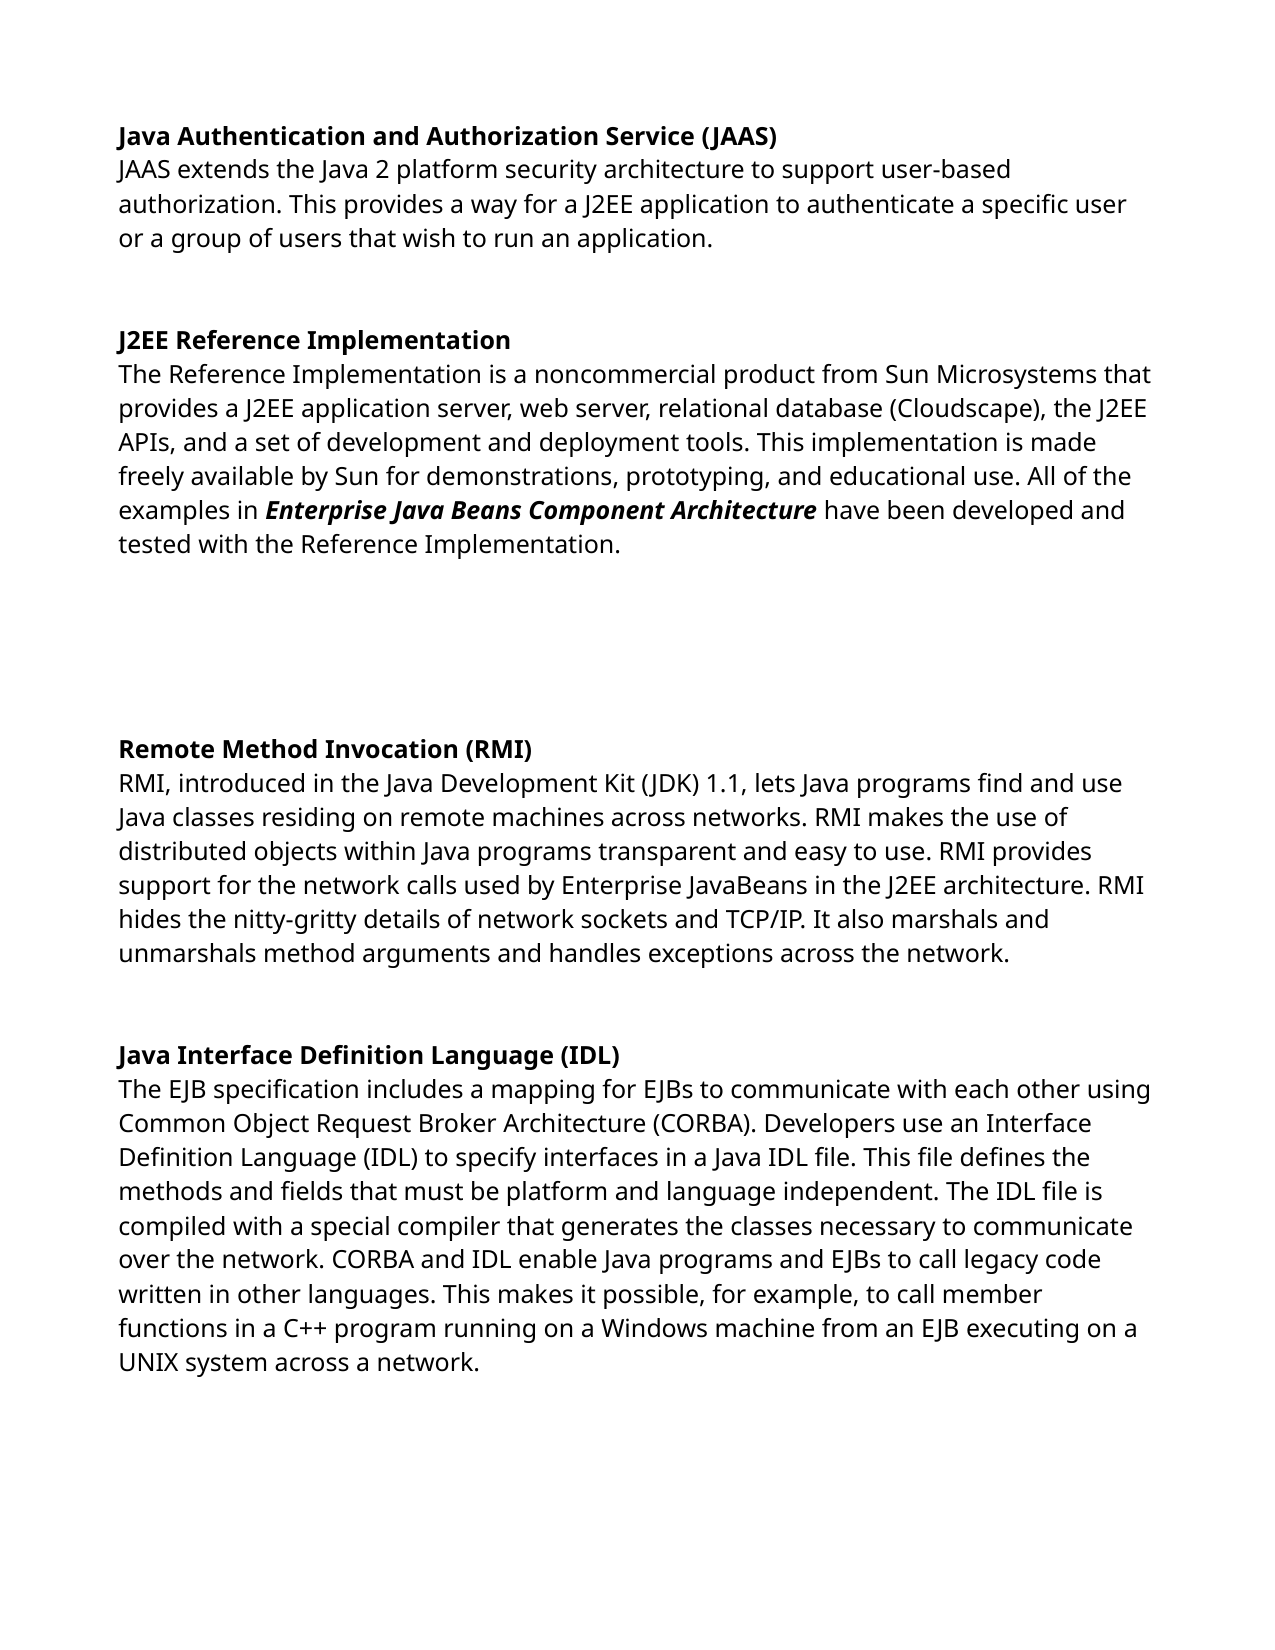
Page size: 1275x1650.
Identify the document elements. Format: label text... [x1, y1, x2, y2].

subtitle Remote Method Invocation (RMI) [118, 731, 1157, 765]
subtitle Java Interface Definition Language (IDL) [118, 1038, 1157, 1072]
subtitle J2EE Reference Implementation [118, 322, 1157, 357]
subtitle Java Authentication and Authorization Service (JAAS) [118, 118, 1157, 152]
text The Reference Implementation is a noncommercial product from Sun Microsystems that provides a J2EE application server, web server, relational database (Cloudscape), the J2EE APIs, and a set of development and deployment tools. This implementation is made freely available by Sun for demonstrations, prototyping, and educational use. All of the examples in Enterprise Java Beans Component Architecture have been developed and tested with the Reference Implementation. [118, 357, 1157, 561]
text The EJB specification includes a mapping for EJBs to communicate with each other using Common Object Request Broker Architecture (CORBA). Developers use an Interface Definition Language (IDL) to specify interfaces in a Java IDL file. This file defines the methods and fields that must be platform and language independent. The IDL file is compiled with a special compiler that generates the classes necessary to communicate over the network. CORBA and IDL enable Java programs and EJBs to call legacy code written in other languages. This makes it possible, for example, to call member functions in a C++ program running on a Windows machine from an EJB executing on a UNIX system across a network. [118, 1072, 1157, 1378]
text JAAS extends the Java 2 platform security architecture to support user-based authorization. This provides a way for a J2EE application to authenticate a specific user or a group of users that wish to run an application. [118, 152, 1157, 254]
text RMI, introduced in the Java Development Kit (JDK) 1.1, lets Java programs find and use Java classes residing on remote machines across networks. RMI makes the use of distributed objects within Java programs transparent and easy to use. RMI provides support for the network calls used by Enterprise JavaBeans in the J2EE architecture. RMI hides the nitty-gritty details of network sockets and TCP/IP. It also marshals and unmarshals method arguments and handles exceptions across the network. [118, 765, 1157, 970]
